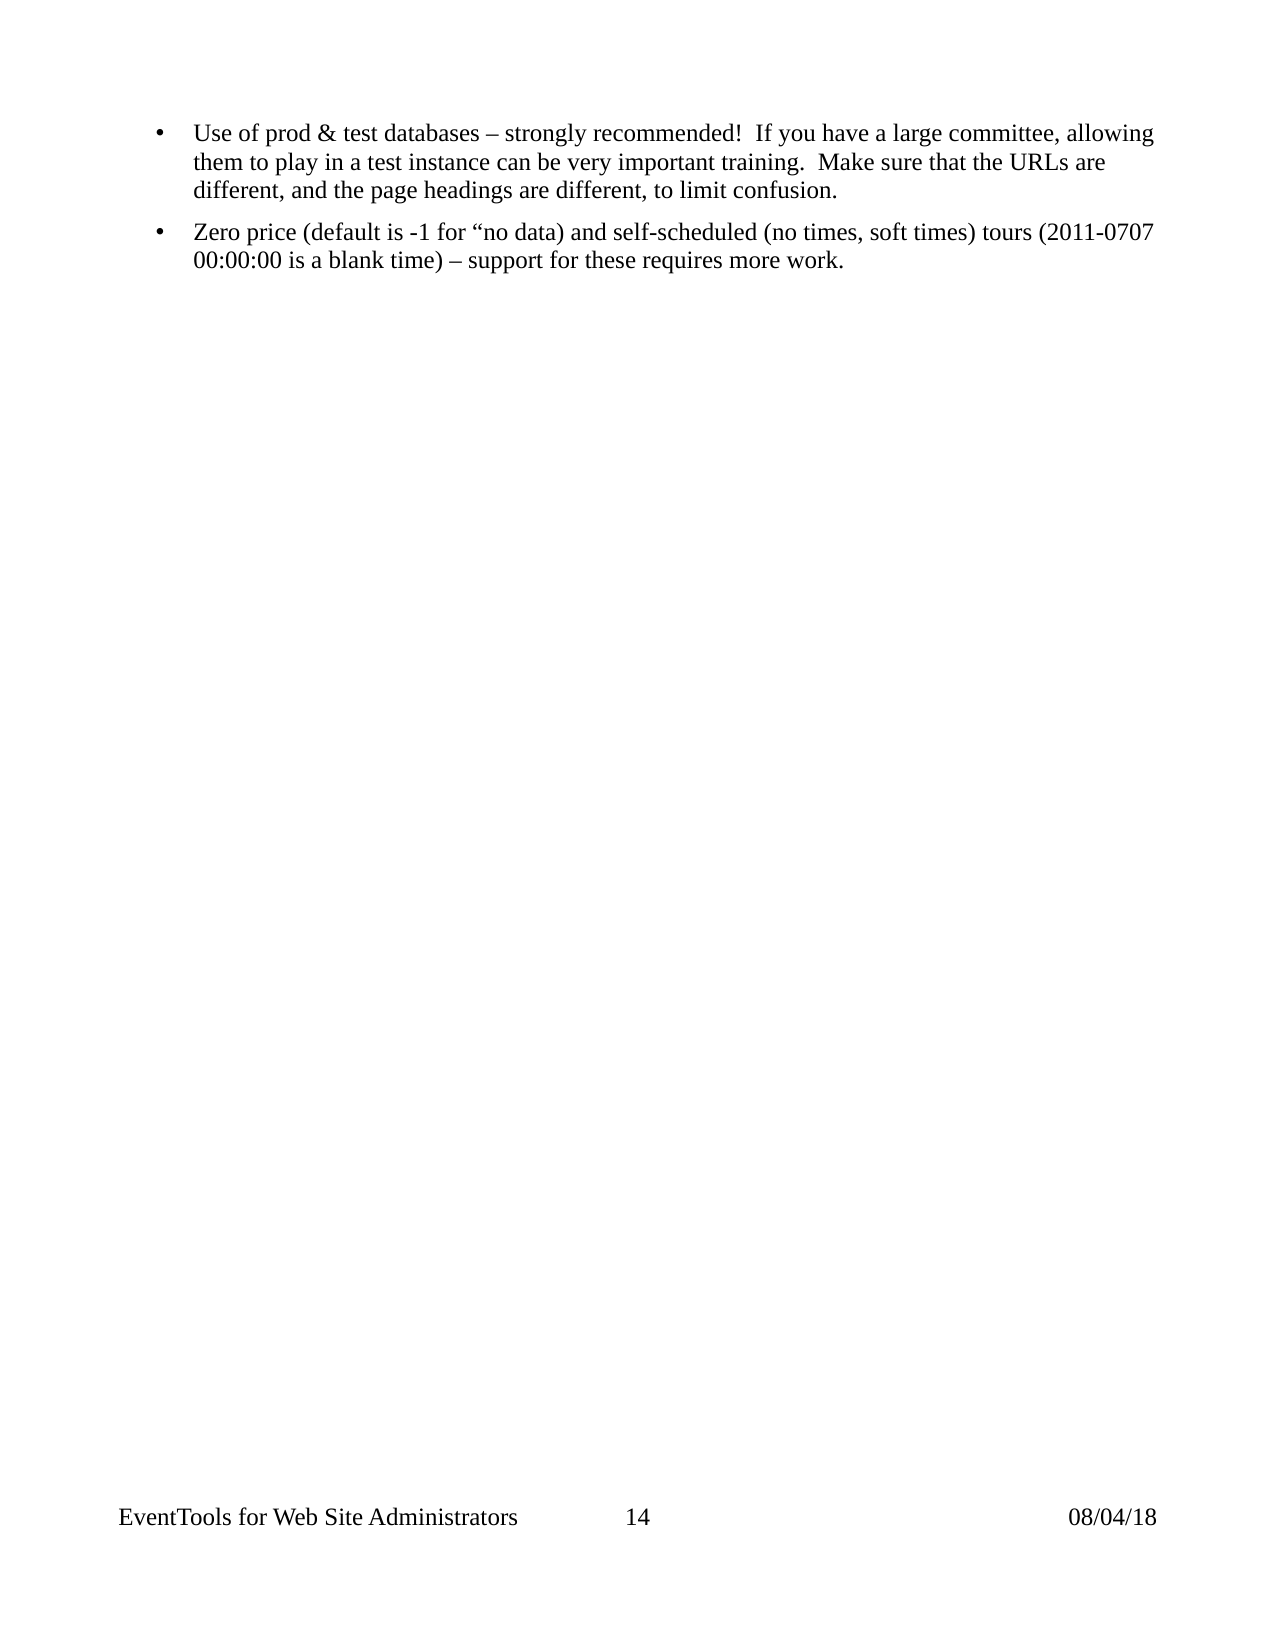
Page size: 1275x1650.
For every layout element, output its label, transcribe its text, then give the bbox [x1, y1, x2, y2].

list Use of prod & test databases – strongly recommended! If you have a large committee, allowing them to play in a test instance can be very important training. Make sure that the URLs are different, and the page headings are different, to limit confusion. [156, 118, 1157, 204]
list Zero price (default is -1 for “no data) and self-scheduled (no times, soft times) tours (2011-0707 00:00:00 is a blank time) – support for these requires more work. [156, 217, 1157, 274]
